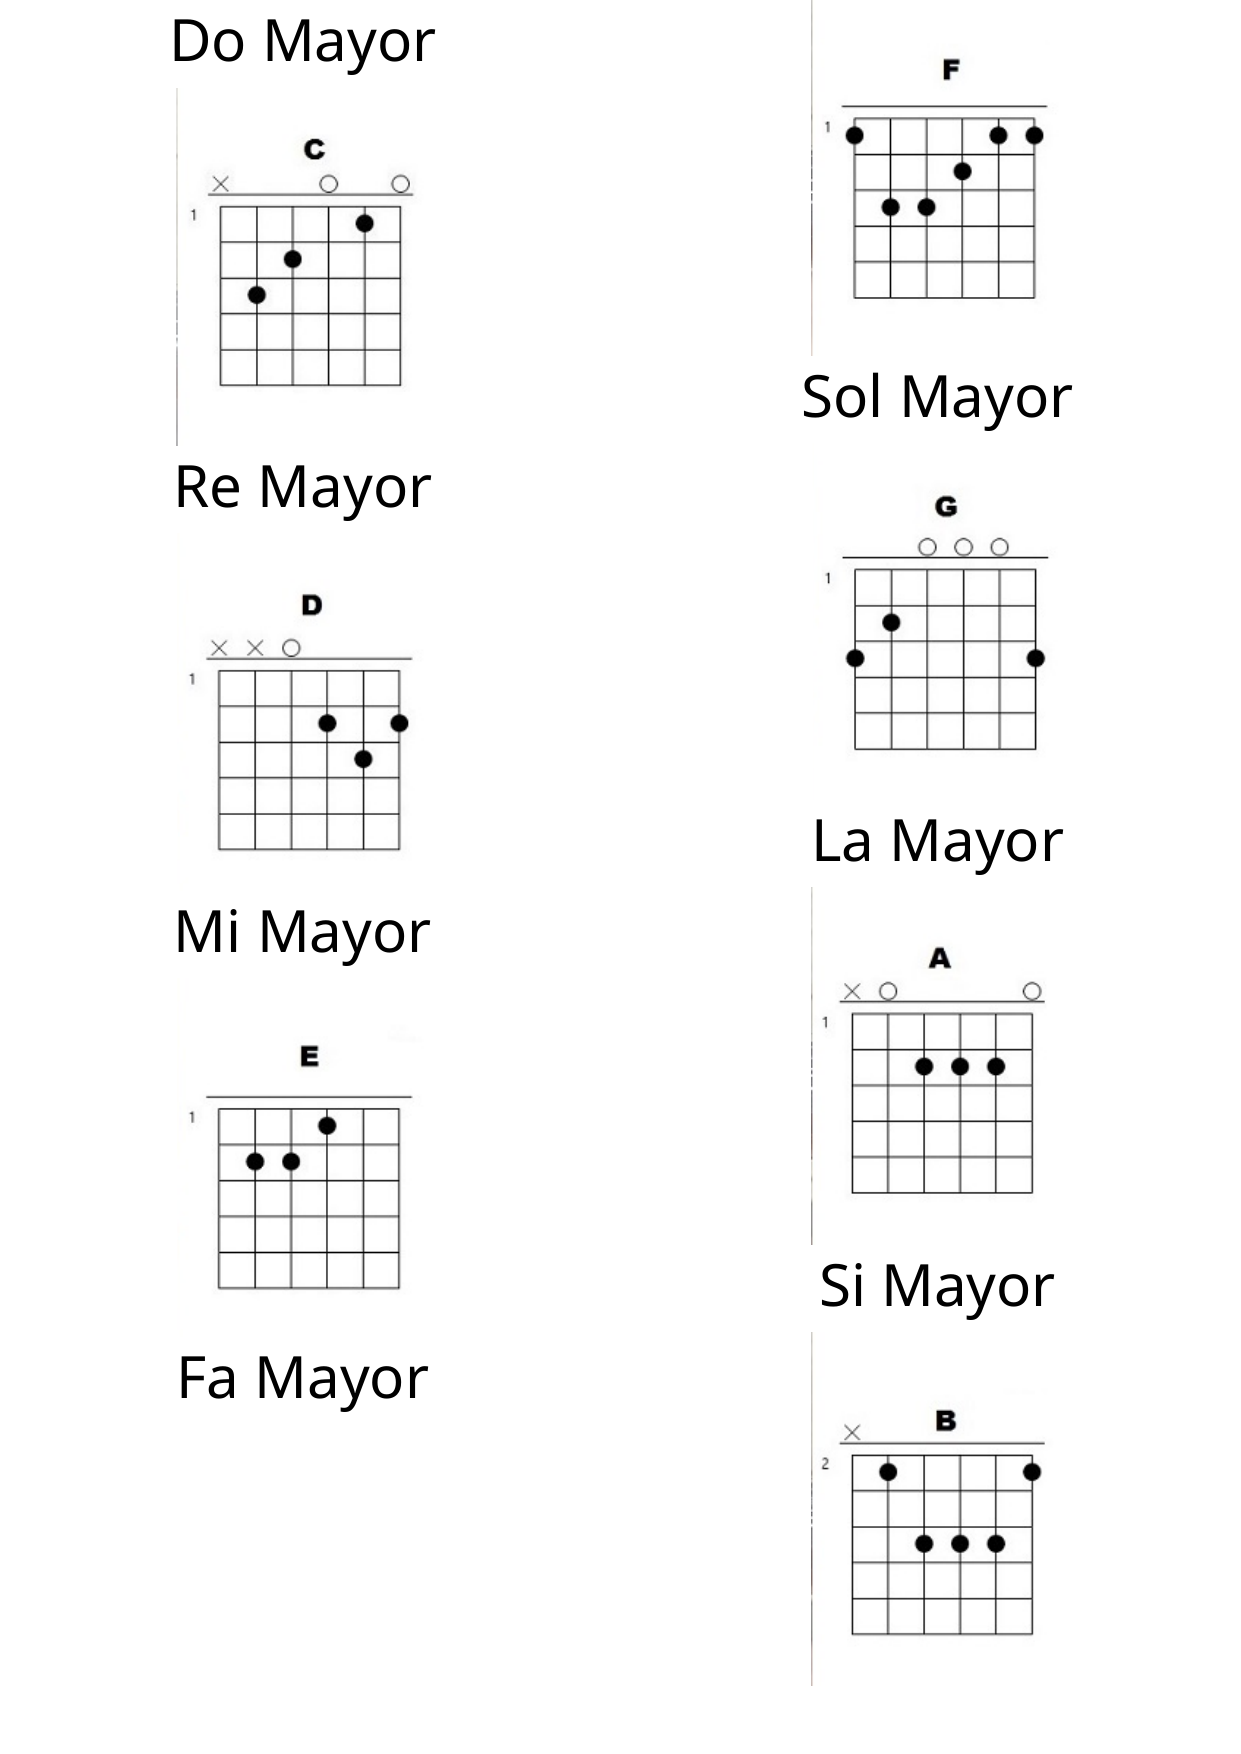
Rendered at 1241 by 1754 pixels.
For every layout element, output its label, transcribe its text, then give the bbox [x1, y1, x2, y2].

picture [812, 443, 1063, 800]
text Re Mayor [0, 445, 605, 533]
picture [811, 887, 1064, 1245]
picture [177, 978, 429, 1337]
text La Mayor [635, 799, 1240, 887]
picture [811, 0, 1064, 356]
text Do Mayor [0, 0, 605, 88]
picture [176, 88, 429, 446]
picture [811, 1332, 1064, 1686]
text Si Mayor [635, 1244, 1240, 1333]
text Fa Mayor [0, 1336, 605, 1424]
text Mi Mayor [0, 891, 605, 979]
text Sol Mayor [635, 356, 1240, 444]
picture [177, 533, 429, 891]
